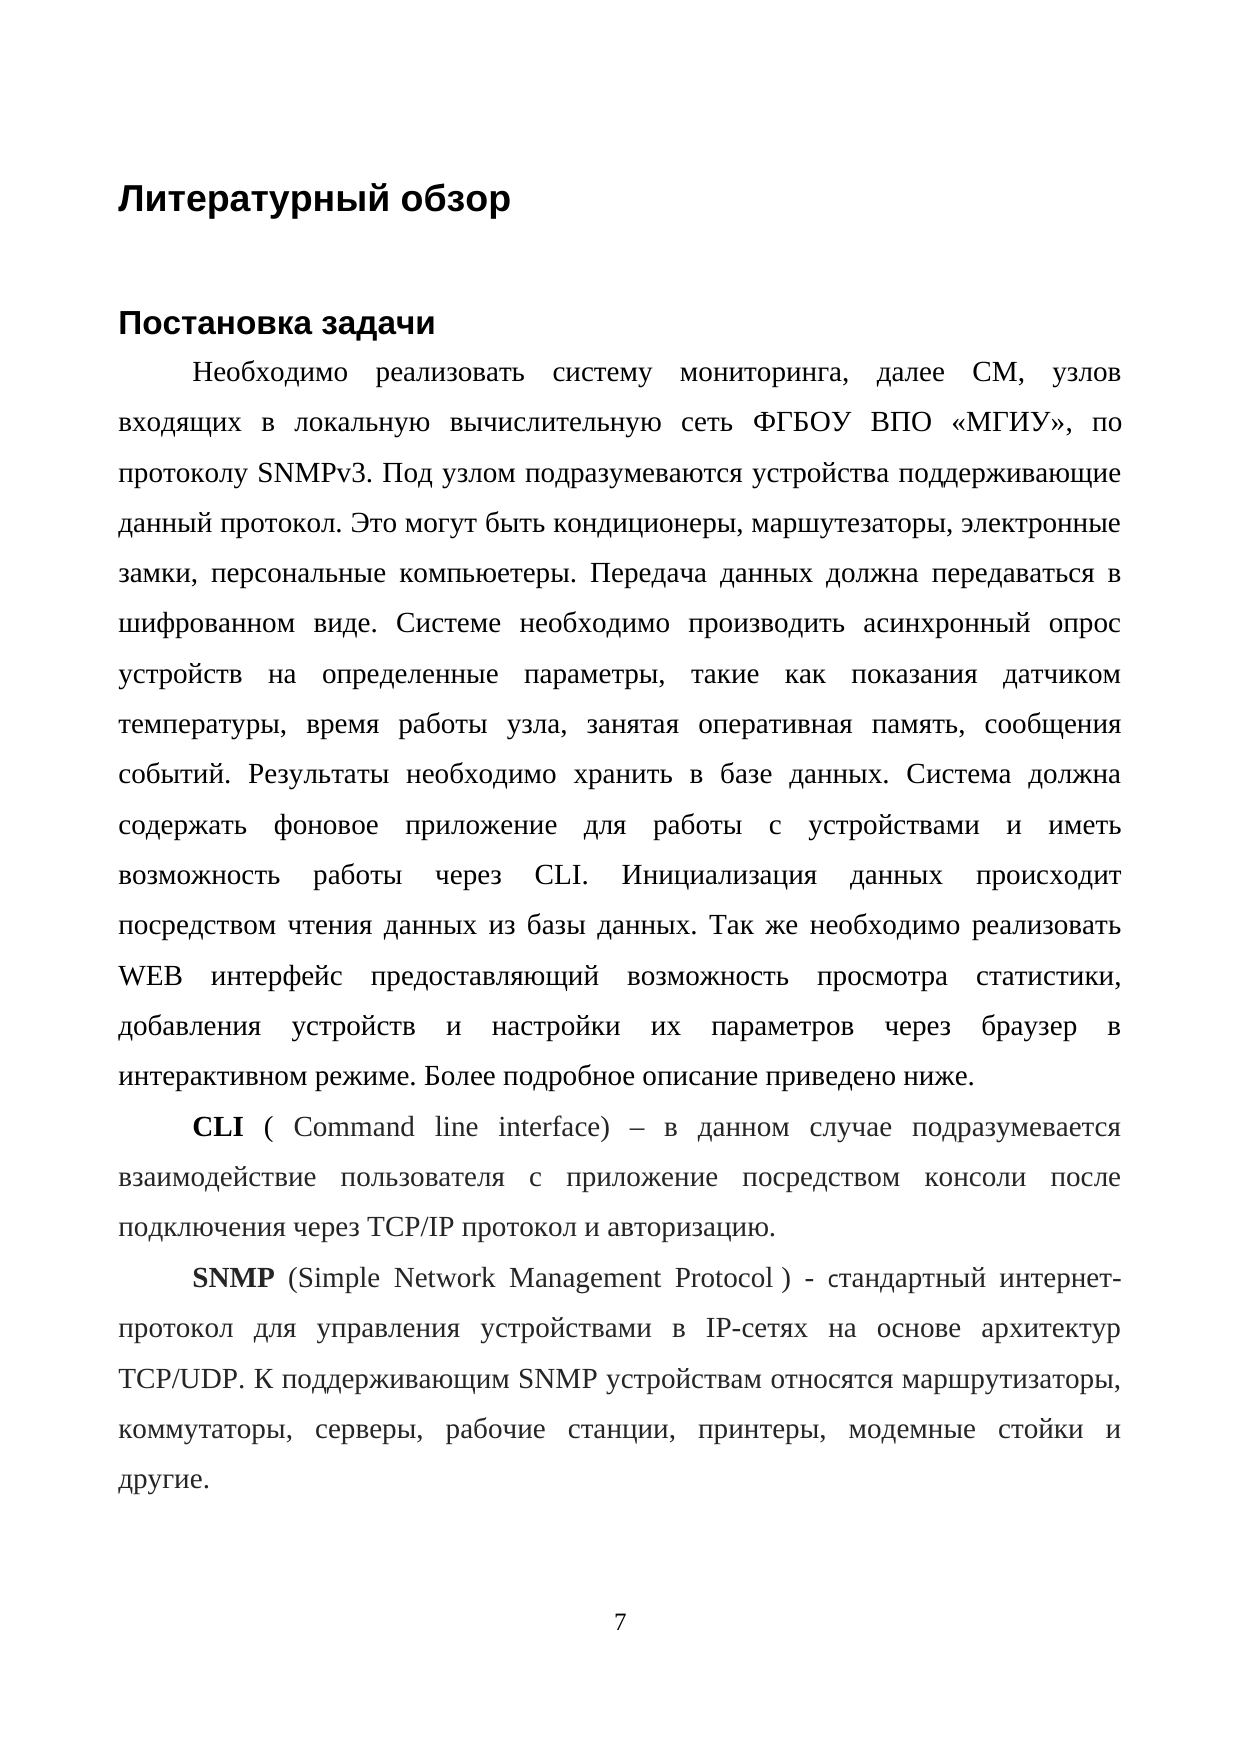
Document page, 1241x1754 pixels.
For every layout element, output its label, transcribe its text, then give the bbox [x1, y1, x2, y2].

text CLI ( Command line interface) – в данном случае подразумевается взаимодействие пользователя с приложение посредством консоли после подключения через TCP/IP протокол и авторизацию. [118, 1109, 1122, 1243]
text SNMP (Simple Network Management Protocol ) - стандартный интернет-протокол для управления устройствами в IP-сетях на основе архитектур TCP/UDP. К поддерживающим SNMP устройствам относятся маршрутизаторы, коммутаторы, серверы, рабочие станции, принтеры, модемные стойки и другие. [118, 1260, 1122, 1495]
subtitle Постановка задачи [118, 303, 1122, 342]
text Необходимо реализовать систему мониторинга, далее СМ, узлов входящих в локальную вычислительную сеть ФГБОУ ВПО «МГИУ», по протоколу SNMPv3. Под узлом подразумеваются устройства поддерживающие данный протокол. Это могут быть кондиционеры, маршутезаторы, электронные замки, персональные компьюетеры. Передача данных должна передаваться в шифрованном виде. Системе необходимо производить асинхронный опрос устройств на определенные параметры, такие как показания датчиком температуры, время работы узла, занятая оперативная память, сообщения событий. Результаты необходимо хранить в базе данных. Система должна содержать фоновое приложение для работы с устройствами и иметь возможность работы через CLI. Инициализация данных происходит посредством чтения данных из базы данных. Так же необходимо реализовать WEB интерфейс предоставляющий возможность просмотра статистики, добавления устройств и настройки их параметров через браузер в интерактивном режиме. Более подробное описание приведено ниже. [118, 354, 1122, 1092]
subtitle Литературный обзор [118, 176, 1122, 219]
